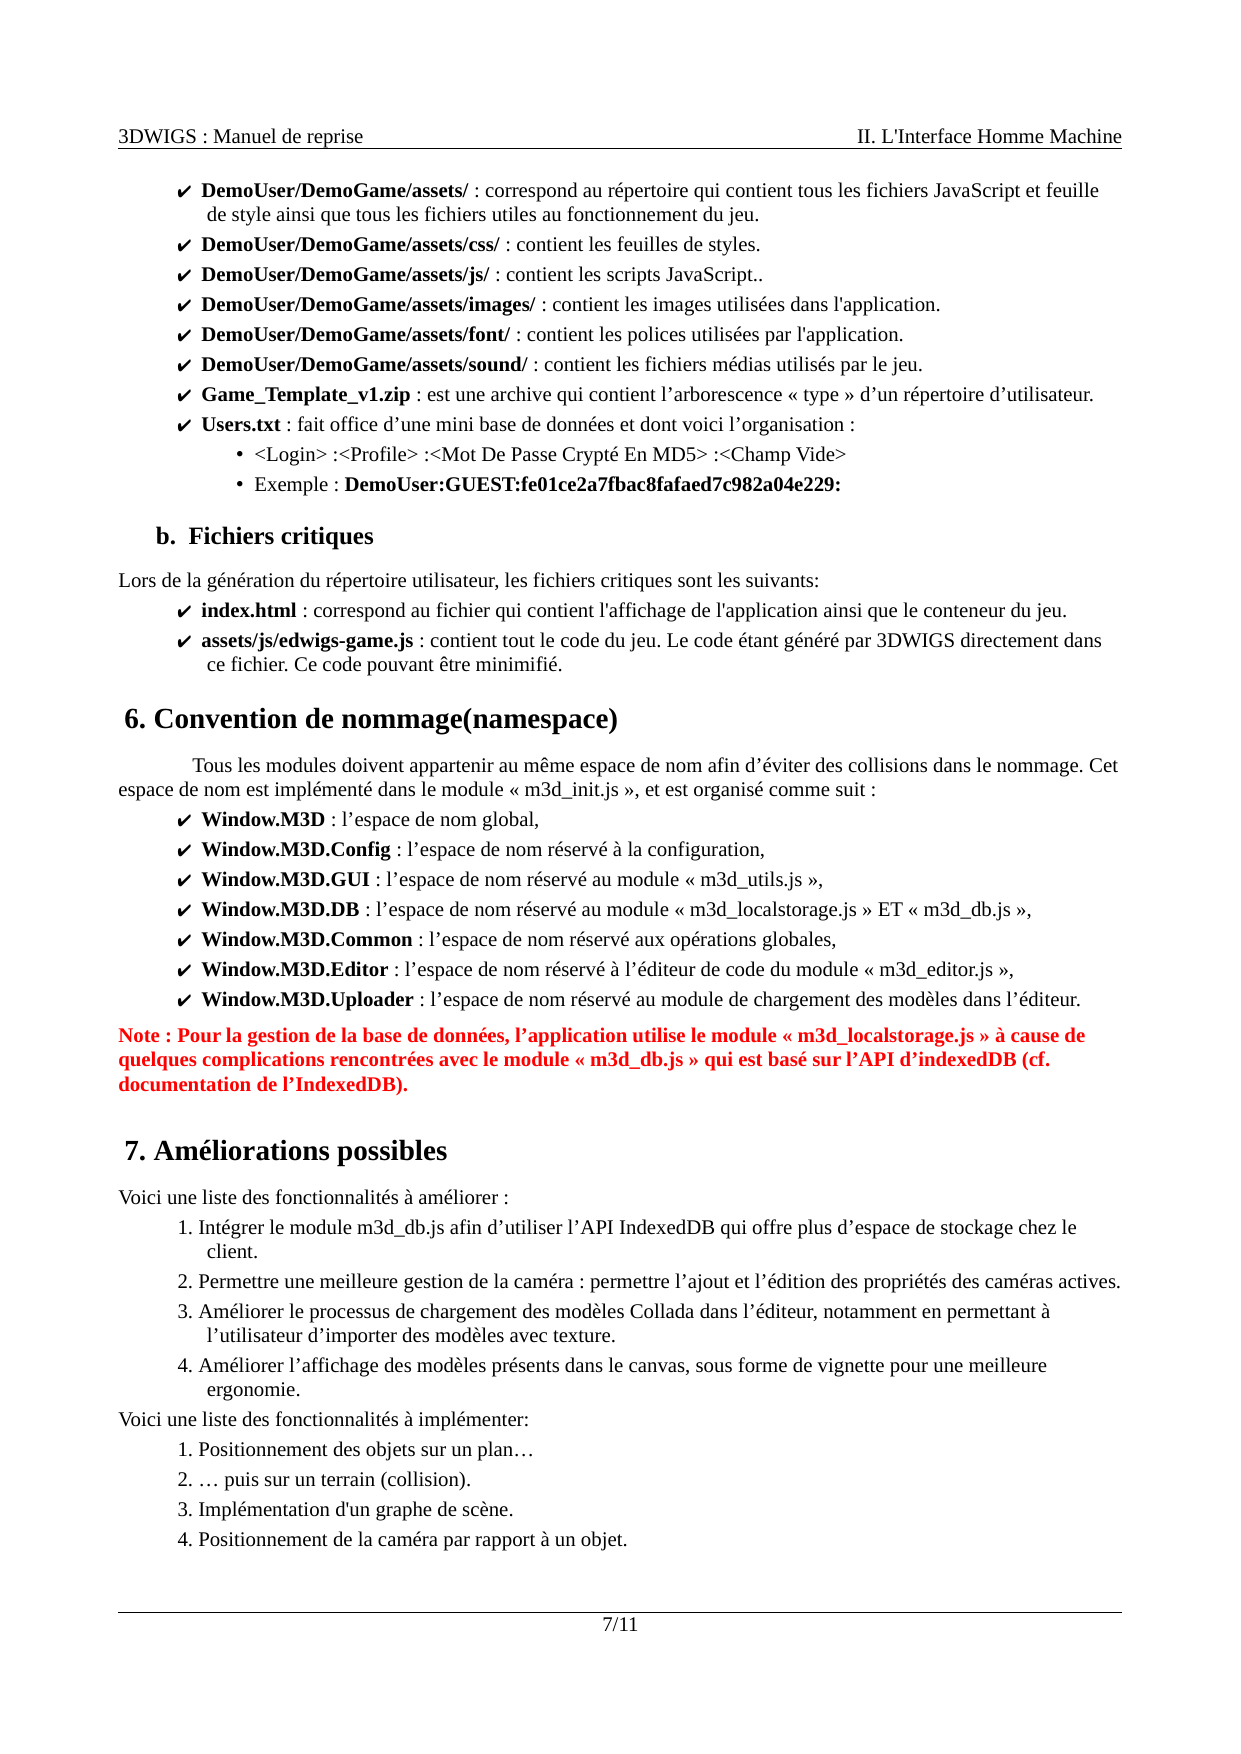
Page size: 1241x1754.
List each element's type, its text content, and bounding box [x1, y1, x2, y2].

list Window.M3D.Common : l’espace de nom réservé aux opérations globales, [177, 927, 1122, 951]
list Game_Template_v1.zip : est une archive qui contient l’arborescence « type » d’un répertoire d’utilisateur. [177, 382, 1122, 406]
list DemoUser/DemoGame/assets/css/ : contient les feuilles de styles. [177, 232, 1122, 256]
text Lors de la génération du répertoire utilisateur, les fichiers critiques sont les suivants: [118, 568, 1122, 592]
subtitle Convention de nommage(namespace) [124, 701, 1122, 734]
list Positionnement des objets sur un plan… [177, 1396, 1122, 1420]
list Positionnement de la caméra par rapport à un objet. [177, 1486, 1122, 1510]
list Window.M3D.Config : l’espace de nom réservé à la configuration, [177, 837, 1122, 861]
list … puis sur un terrain (collision). [177, 1426, 1122, 1450]
list Window.M3D.Uploader : l’espace de nom réservé au module de chargement des modèles dans l’éditeur. [177, 987, 1122, 1011]
list Intégrer le module m3d_db.js afin d’utiliser l’API IndexedDB qui offre plus d’espace de stockage chez le client. [177, 1174, 1122, 1222]
list Permettre une meilleure gestion de la caméra : permettre l’ajout et l’édition des propriétés des caméras actives. [177, 1228, 1122, 1252]
list Users.txt : fait office d’une mini base de données et dont voici l’organisation : [177, 412, 1122, 436]
list DemoUser/DemoGame/assets/js/ : contient les scripts JavaScript.. [177, 262, 1122, 286]
list Exemple : DemoUser:GUEST:fe01ce2a7fbac8fafaed7c982a04e229: [236, 472, 1122, 496]
list DemoUser/DemoGame/assets/images/ : contient les images utilisées dans l'application. [177, 292, 1122, 316]
text Note : Pour la gestion de la base de données, l’application utilise le module « m3d_localstorage.js » à cause de quelques complications rencontrées avec le module « m3d_db.js » qui est basé sur l’API d’indexedDB (cf. documentation de l’IndexedDB). [118, 1023, 1122, 1096]
list Window.M3D : l’espace de nom global, [177, 807, 1122, 831]
list DemoUser/DemoGame/assets/font/ : contient les polices utilisées par l'application. [177, 322, 1122, 346]
list Améliorer l’affichage des modèles présents dans le canvas, sous forme de vignette pour une meilleure ergonomie. [177, 1312, 1122, 1360]
text Voici une liste des fonctionnalités à implémenter: [118, 1366, 1122, 1390]
list DemoUser/DemoGame/assets/ : correspond au répertoire qui contient tous les fichiers JavaScript et feuille de style ainsi que tous les fichiers utiles au fonctionnement du jeu. [177, 178, 1122, 226]
list assets/js/edwigs-game.js : contient tout le code du jeu. Le code étant généré par 3DWIGS directement dans ce fichier. Ce code pouvant être minimifié. [177, 628, 1122, 676]
list Window.M3D.DB : l’espace de nom réservé au module « m3d_localstorage.js » ET « m3d_db.js », [177, 897, 1122, 921]
list Implémentation d'un graphe de scène. [177, 1456, 1122, 1480]
subtitle Fichiers critiques [118, 521, 1122, 549]
list <Login> :<Profile> :<Mot De Passe Crypté En MD5> :<Champ Vide> [236, 442, 1122, 466]
list index.html : correspond au fichier qui contient l'affichage de l'application ainsi que le conteneur du jeu. [177, 598, 1122, 622]
list DemoUser/DemoGame/assets/sound/ : contient les fichiers médias utilisés par le jeu. [177, 352, 1122, 376]
list Window.M3D.GUI : l’espace de nom réservé au module « m3d_utils.js », [177, 867, 1122, 891]
text Voici une liste des fonctionnalités à améliorer : [118, 1144, 1122, 1168]
list Window.M3D.Editor : l’espace de nom réservé à l’éditeur de code du module « m3d_editor.js », [177, 957, 1122, 981]
list Améliorer le processus de chargement des modèles Collada dans l’éditeur, notamment en permettant à l’utilisateur d’importer des modèles avec texture. [177, 1258, 1122, 1306]
text Tous les modules doivent appartenir au même espace de nom afin d’éviter des collisions dans le nommage. Cet espace de nom est implémenté dans le module « m3d_init.js », et est organisé comme suit : [118, 753, 1122, 801]
subtitle Améliorations possibles [118, 1114, 1122, 1138]
